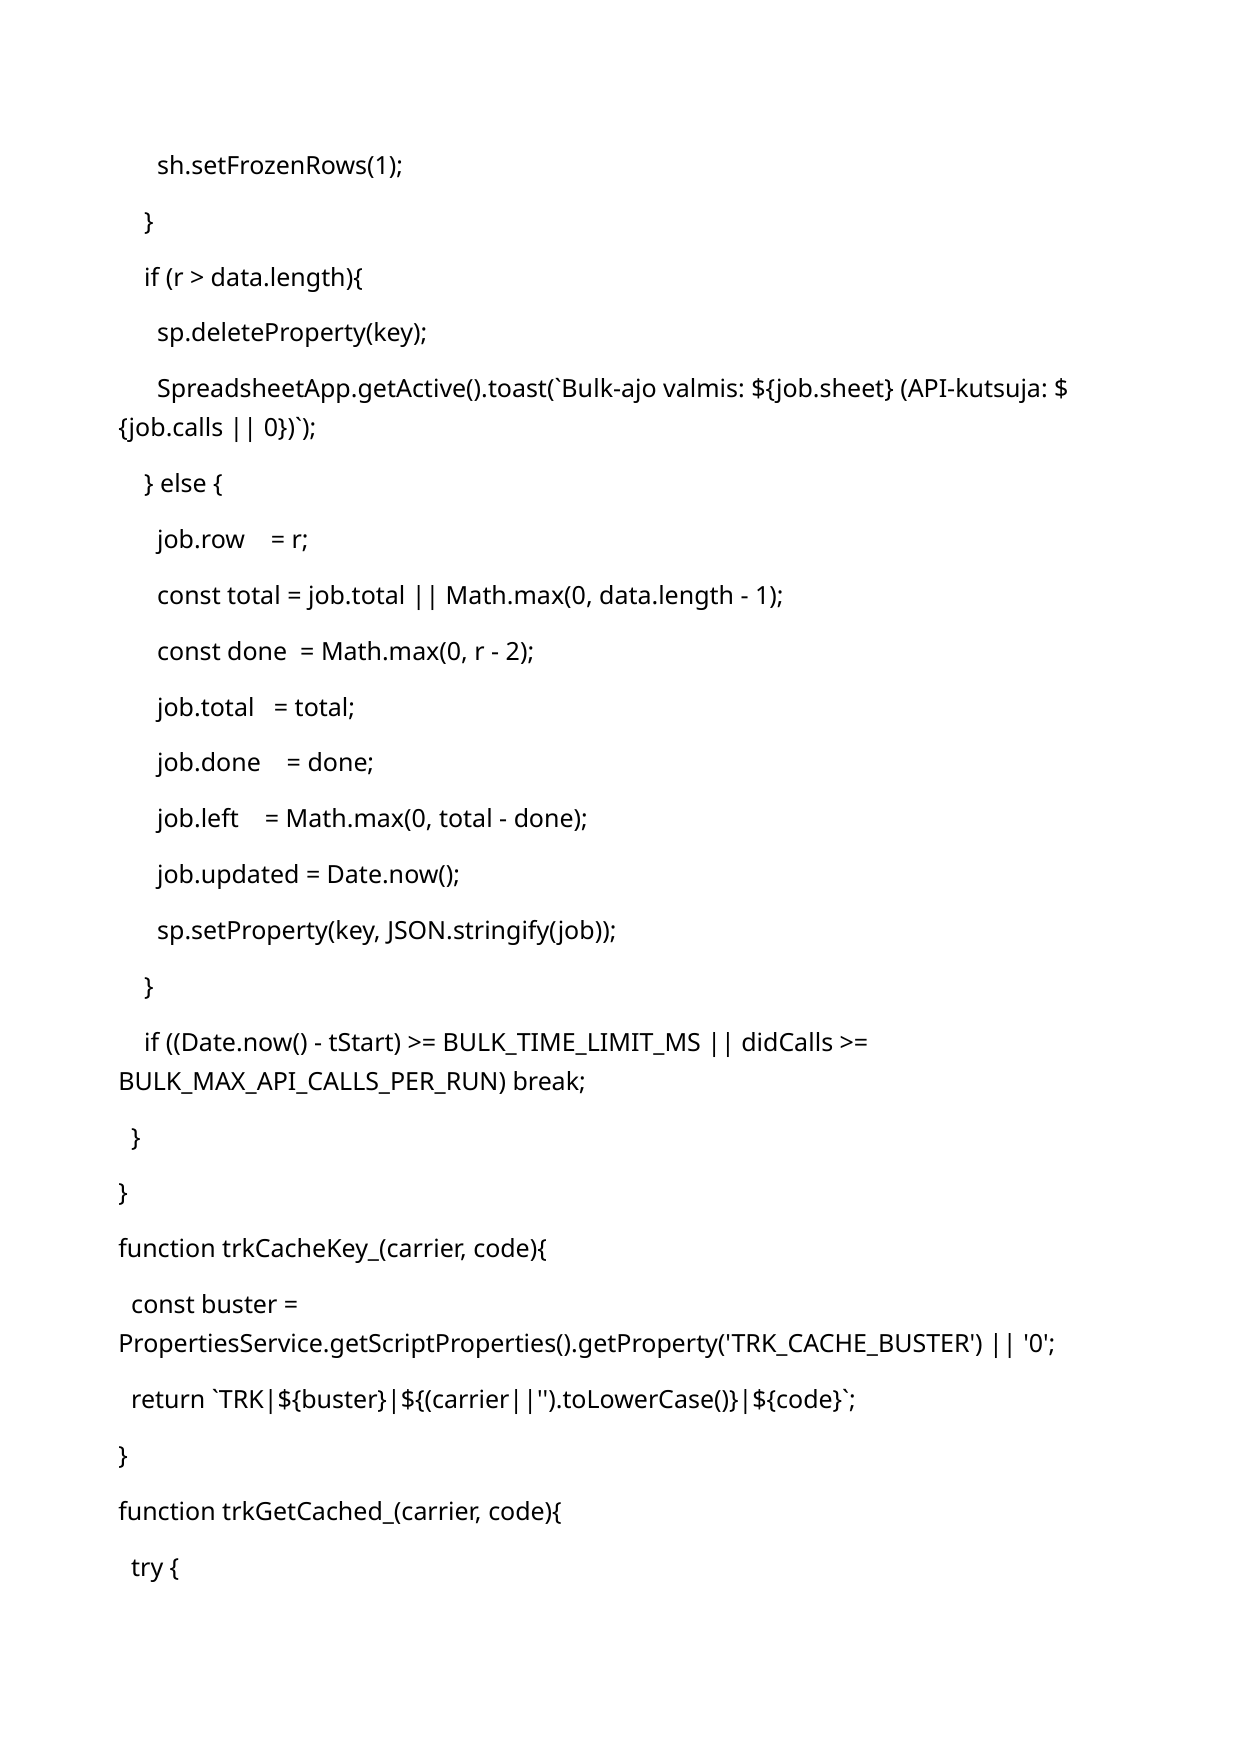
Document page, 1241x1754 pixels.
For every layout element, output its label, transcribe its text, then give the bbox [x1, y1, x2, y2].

text } [118, 1119, 1122, 1153]
text function trkGetCached_(carrier, code){ [118, 1493, 1122, 1527]
text const done = Math.max(0, r - 2); [118, 633, 1122, 667]
text const buster = PropertiesService.getScriptProperties().getProperty('TRK_CACHE_BUSTER') || '0'; [118, 1287, 1122, 1360]
text job.done = done; [118, 745, 1122, 779]
text } [118, 203, 1122, 237]
text job.left = Math.max(0, total - done); [118, 801, 1122, 835]
text SpreadsheetApp.getActive().toast(`Bulk-ajo valmis: ${job.sheet} (API-kutsuja: ${job.calls || 0})`); [118, 371, 1122, 444]
text function trkCacheKey_(carrier, code){ [118, 1231, 1122, 1265]
text job.updated = Date.now(); [118, 857, 1122, 891]
text job.row = r; [118, 522, 1122, 556]
text } [118, 1175, 1122, 1209]
text sp.setProperty(key, JSON.stringify(job)); [118, 913, 1122, 947]
text job.total = total; [118, 689, 1122, 723]
text } [118, 1438, 1122, 1472]
text } [118, 968, 1122, 1002]
text sp.deleteProperty(key); [118, 315, 1122, 349]
text return `TRK|${buster}|${(carrier||'').toLowerCase()}|${code}`; [118, 1382, 1122, 1416]
text if (r > data.length){ [118, 259, 1122, 293]
text } else { [118, 466, 1122, 500]
text if ((Date.now() - tStart) >= BULK_TIME_LIMIT_MS || didCalls >= BULK_MAX_API_CALLS_PER_RUN) break; [118, 1024, 1122, 1097]
text const total = job.total || Math.max(0, data.length - 1); [118, 578, 1122, 612]
text sh.setFrozenRows(1); [118, 148, 1122, 182]
text try { [118, 1549, 1122, 1583]
